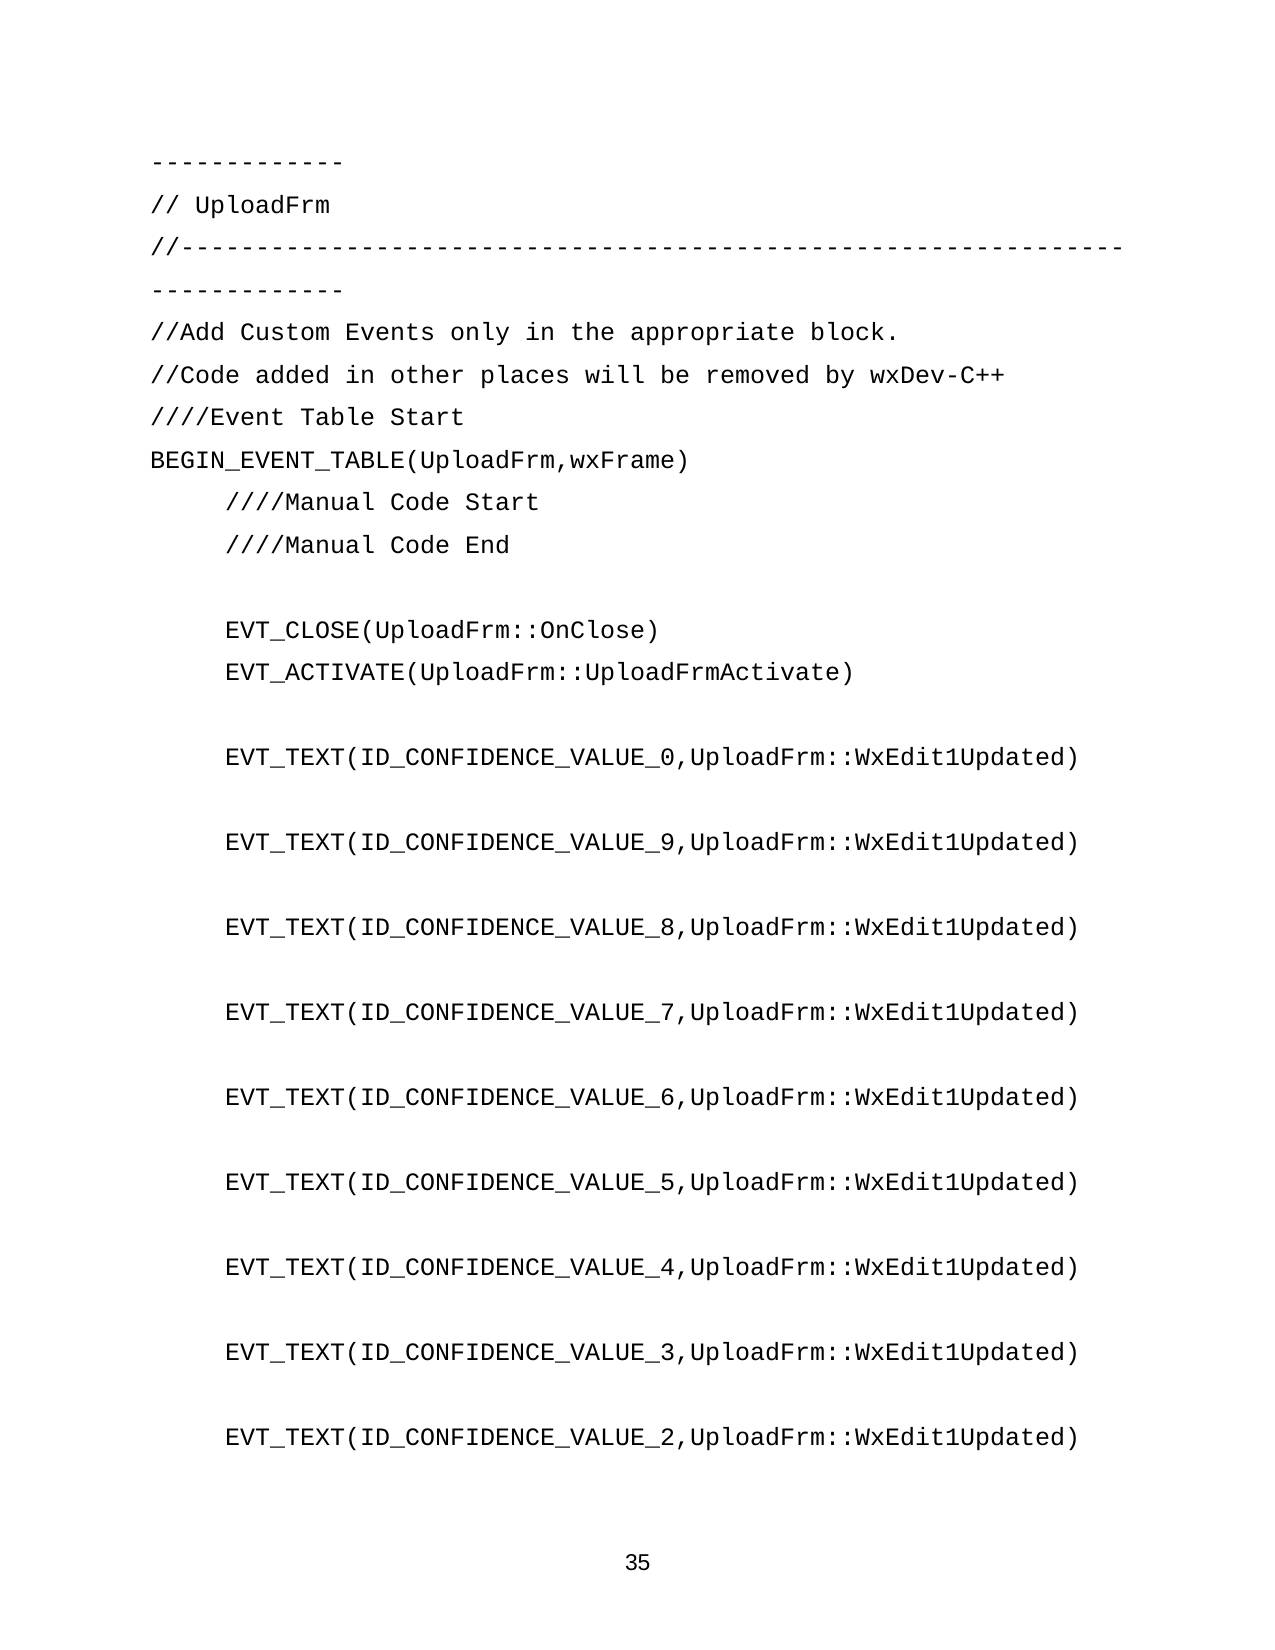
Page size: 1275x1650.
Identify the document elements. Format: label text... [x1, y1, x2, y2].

text ////Manual Code Start [150, 490, 1125, 518]
text EVT_TEXT(ID_CONFIDENCE_VALUE_8,UploadFrm::WxEdit1Updated) [150, 915, 1125, 943]
text EVT_TEXT(ID_CONFIDENCE_VALUE_0,UploadFrm::WxEdit1Updated) [150, 745, 1125, 773]
text EVT_TEXT(ID_CONFIDENCE_VALUE_3,UploadFrm::WxEdit1Updated) [150, 1340, 1125, 1368]
text EVT_TEXT(ID_CONFIDENCE_VALUE_9,UploadFrm::WxEdit1Updated) [150, 830, 1125, 858]
text EVT_TEXT(ID_CONFIDENCE_VALUE_7,UploadFrm::WxEdit1Updated) [150, 1000, 1125, 1028]
text EVT_TEXT(ID_CONFIDENCE_VALUE_2,UploadFrm::WxEdit1Updated) [150, 1425, 1125, 1453]
text EVT_CLOSE(UploadFrm::OnClose) [150, 617, 1125, 646]
text ////Manual Code End [150, 532, 1125, 561]
text //Add Custom Events only in the appropriate block. [150, 320, 1125, 348]
text [150, 150, 1125, 178]
text EVT_TEXT(ID_CONFIDENCE_VALUE_4,UploadFrm::WxEdit1Updated) [150, 1255, 1125, 1283]
text //Code added in other places will be removed by wxDev-C++ [150, 362, 1125, 391]
text EVT_ACTIVATE(UploadFrm::UploadFrmActivate) [150, 660, 1125, 688]
text // UploadFrm [150, 192, 1125, 221]
text ////Event Table Start [150, 405, 1125, 433]
text BEGIN_EVENT_TABLE(UploadFrm,wxFrame) [150, 447, 1125, 476]
text //---------------------------------------------------------------------------- [150, 235, 1125, 306]
text EVT_TEXT(ID_CONFIDENCE_VALUE_6,UploadFrm::WxEdit1Updated) [150, 1085, 1125, 1113]
text EVT_TEXT(ID_CONFIDENCE_VALUE_5,UploadFrm::WxEdit1Updated) [150, 1170, 1125, 1198]
